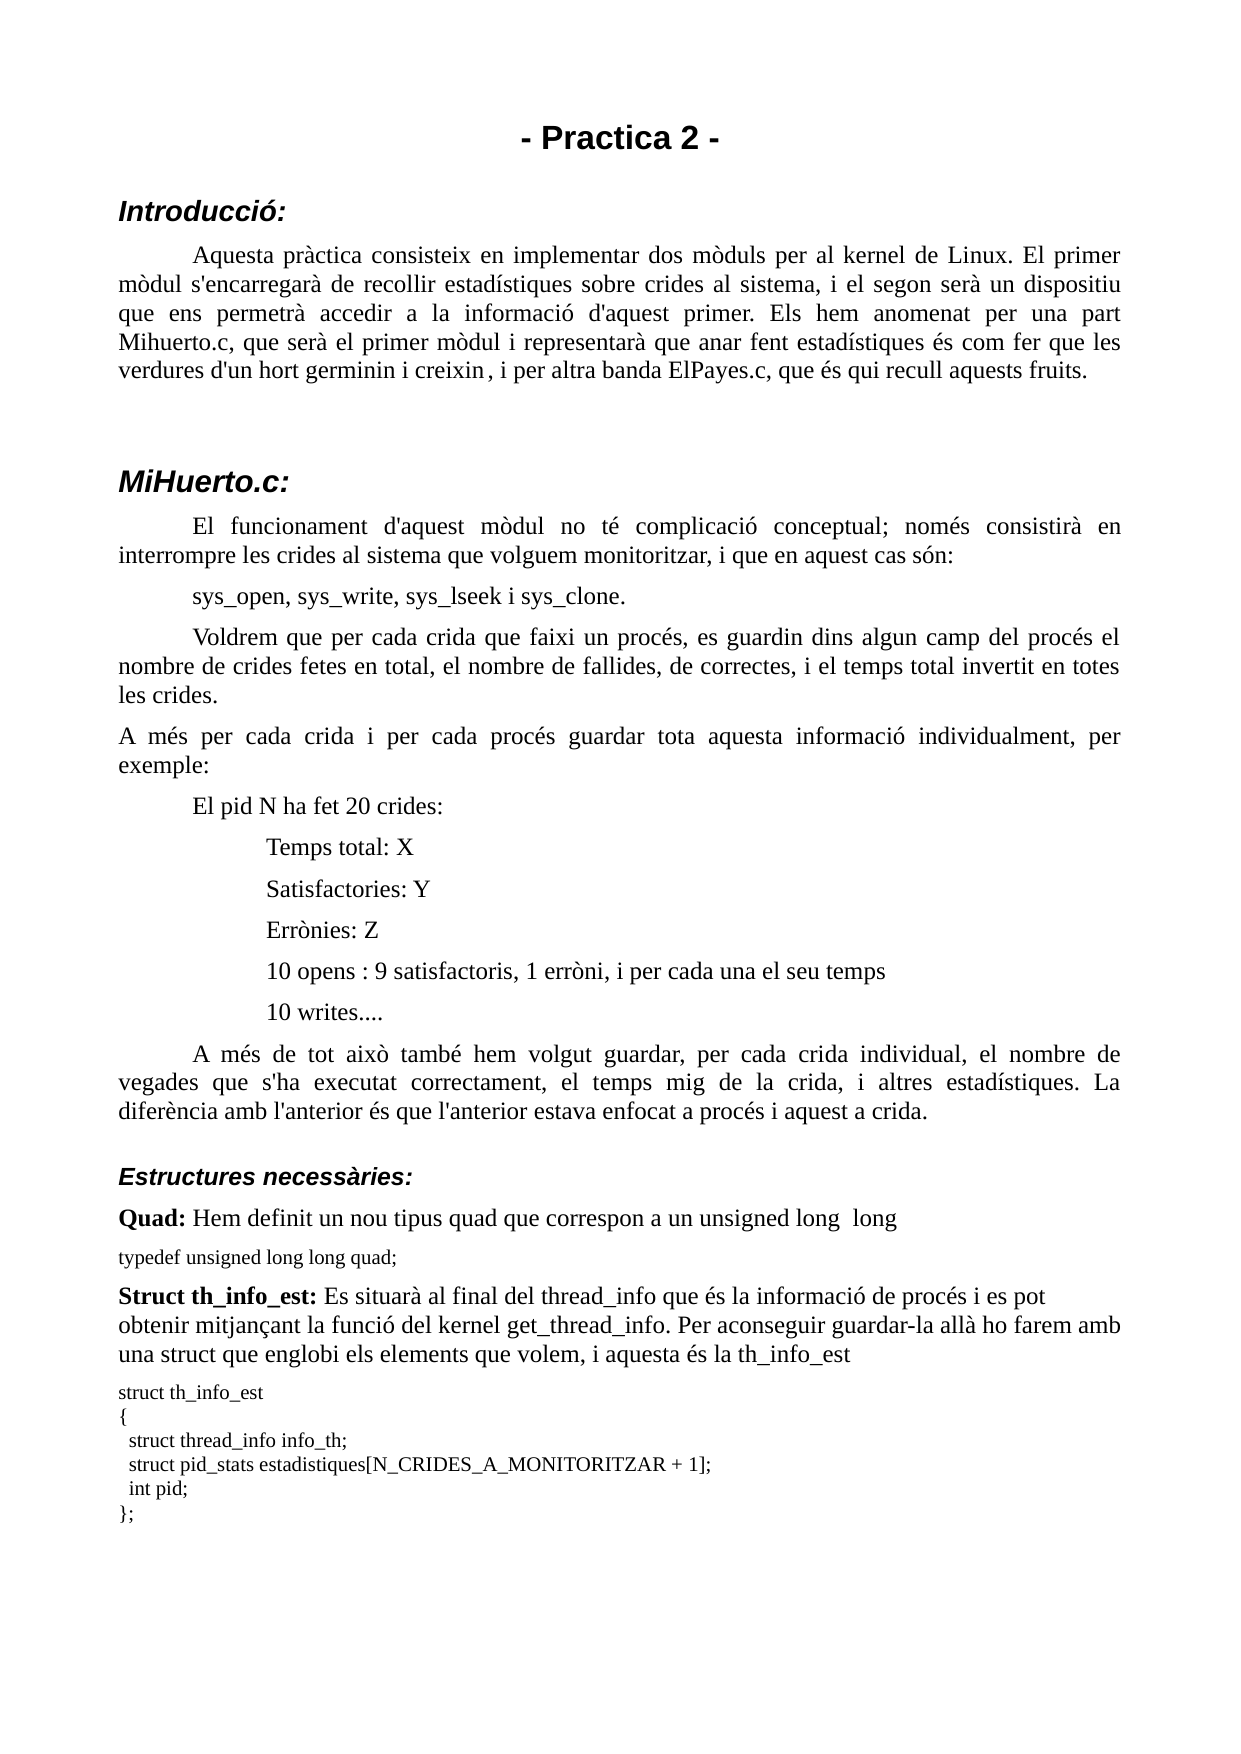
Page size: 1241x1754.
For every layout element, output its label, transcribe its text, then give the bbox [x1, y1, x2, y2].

subtitle - Practica 2 - [118, 118, 1122, 157]
text Aquesta pràctica consisteix en implementar dos mòduls per al kernel de Linux. El primer mòdul s'encarregarà de recollir estadístiques sobre crides al sistema, i el segon serà un dispositiu que ens permetrà accedir a la informació d'aquest primer. Els hem anomenat per una part Mihuerto.c, que serà el primer mòdul i representarà que anar fent estadístiques és com fer que les verdures d'un hort germinin i creixin , i per altra banda ElPayes.c, que és qui recull aquests fruits. [118, 240, 1122, 384]
text El pid N ha fet 20 crides: [118, 791, 1122, 820]
text typedef unsigned long long quad; [118, 1245, 1122, 1269]
text Satisfactories: Y [118, 874, 1122, 902]
text A més de tot això també hem volgut guardar, per cada crida individual, el nombre de vegades que s'ha executat correctament, el temps mig de la crida, i altres estadístiques. La diferència amb l'anterior és que l'anterior estava enfocat a procés i aquest a crida. [118, 1039, 1122, 1125]
text 10 writes.... [118, 997, 1122, 1026]
text struct th_info_est { struct thread_info info_th; struct pid_stats estadistiques[N_CRIDES_A_MONITORITZAR + 1]; int pid; }; [118, 1380, 1122, 1524]
text El funcionament d'aquest mòdul no té complicació conceptual; només consistirà en interrompre les crides al sistema que volguem monitoritzar, i que en aquest cas són: [118, 511, 1122, 569]
subtitle Estructures necessàries: [118, 1162, 1122, 1191]
text sys_open, sys_write, sys_lseek i sys_clone. [118, 581, 1122, 610]
text A més per cada crida i per cada procés guardar tota aquesta informació individualment, per exemple: [118, 721, 1122, 779]
text Errònies: Z [118, 915, 1122, 944]
subtitle MiHuerto.c: [118, 463, 1122, 499]
subtitle Introducció: [118, 194, 1122, 228]
text 10 opens : 9 satisfactoris, 1 erròni, i per cada una el seu temps [118, 956, 1122, 985]
text Voldrem que per cada crida que faixi un procés, es guardin dins algun camp del procés el nombre de crides fetes en total, el nombre de fallides, de correctes, i el temps total invertit en totes les crides. [118, 622, 1122, 709]
text Quad: Hem definit un nou tipus quad que correspon a un unsigned long long [118, 1203, 1122, 1232]
text Struct th_info_est: Es situarà al final del thread_info que és la informació de procés i es pot obtenir mitjançant la funció del kernel get_thread_info. Per aconseguir guardar-la allà ho farem amb una struct que englobi els elements que volem, i aquesta és la th_info_est [118, 1281, 1122, 1368]
text Temps total: X [118, 832, 1122, 861]
